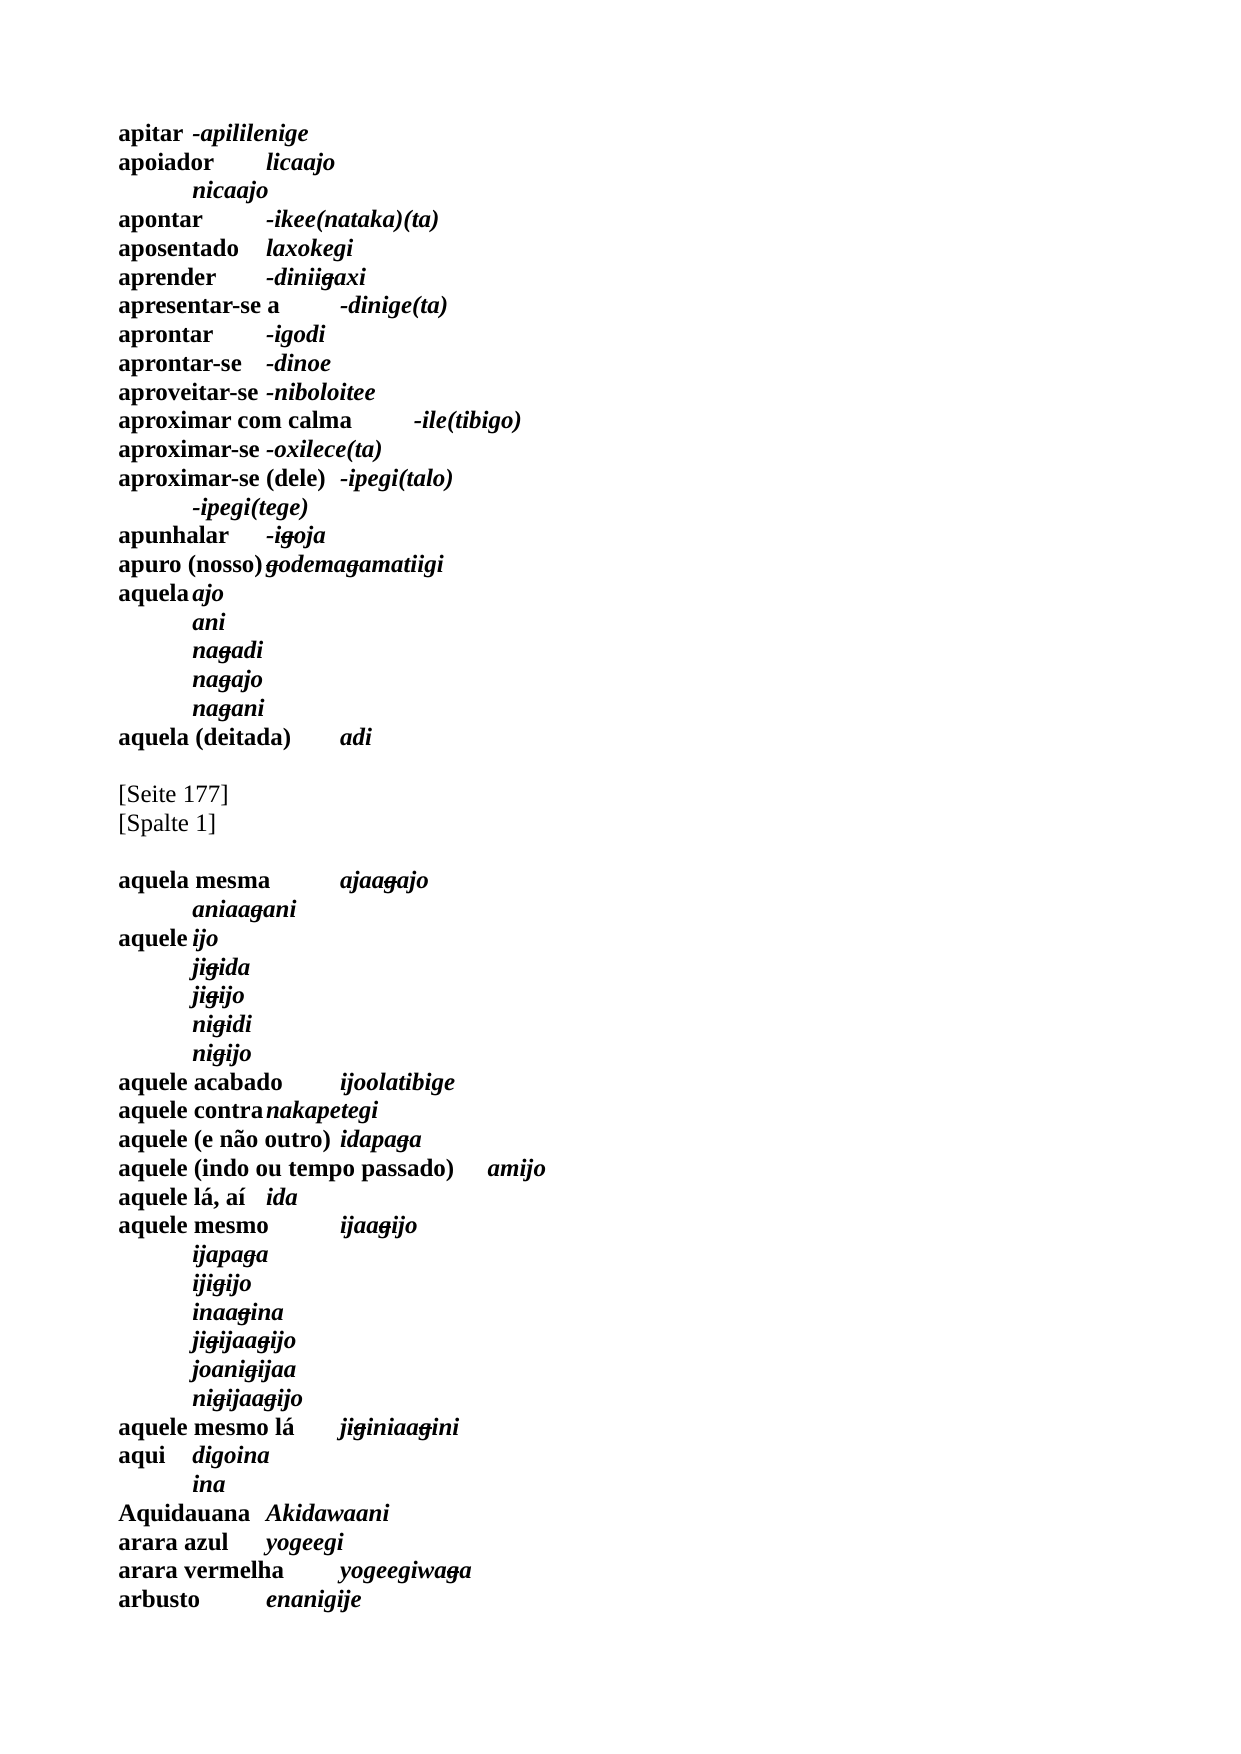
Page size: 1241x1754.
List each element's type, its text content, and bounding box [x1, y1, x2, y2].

text nigidi [118, 1009, 1125, 1038]
text aproximar com calma -ile(tibigo) [118, 406, 1125, 434]
text ijigijo [118, 1268, 1125, 1297]
text jigijo [118, 981, 1125, 1009]
text nigijo [118, 1038, 1125, 1067]
text ina [118, 1469, 1125, 1498]
text Aquidauana Akidawaani [118, 1498, 1125, 1527]
text aquele mesmo ijaagijo [118, 1211, 1125, 1239]
text apunhalar -igoja [118, 521, 1125, 549]
text [Seite 177] [118, 779, 1125, 808]
text aproveitar-se -niboloitee [118, 377, 1125, 406]
text nicaajo [118, 176, 1125, 204]
text aposentado laxokegi [118, 233, 1125, 262]
text arbusto enanigije [118, 1584, 1125, 1613]
text apoiador licaajo [118, 147, 1125, 176]
text aquele mesmo lá jiginiaagini [118, 1412, 1125, 1441]
text aqui digoina [118, 1441, 1125, 1469]
text aquele acabado ijoolatibige [118, 1067, 1125, 1096]
text aproximar-se (dele) -ipegi(talo) [118, 463, 1125, 492]
text jigijaagijo [118, 1326, 1125, 1354]
text -ipegi(tege) [118, 492, 1125, 521]
text apuro (nosso) godemagamatiigi [118, 549, 1125, 578]
text nagajo [118, 664, 1125, 693]
text nagadi [118, 636, 1125, 664]
text aproximar-se -oxilece(ta) [118, 434, 1125, 463]
text aniaagani [118, 894, 1125, 923]
text ijapaga [118, 1239, 1125, 1268]
text apitar -apililenige [118, 118, 1125, 147]
text aquela ajo [118, 578, 1125, 607]
text aprender -diniigaxi [118, 262, 1125, 291]
text ani [118, 607, 1125, 636]
text nagani [118, 693, 1125, 722]
text aquele contra nakapetegi [118, 1096, 1125, 1124]
text aprontar-se -dinoe [118, 348, 1125, 377]
text aquele (e não outro) idapaga [118, 1124, 1125, 1153]
text arara azul yogeegi [118, 1527, 1125, 1556]
text arara vermelha yogeegiwaga [118, 1556, 1125, 1584]
text aquela (deitada) adi [118, 722, 1125, 751]
text inaagina [118, 1297, 1125, 1326]
text [Spalte 1] [118, 808, 1125, 837]
text aquele ijo [118, 923, 1125, 952]
text nigijaagijo [118, 1383, 1125, 1412]
text apresentar-se a -dinige(ta) [118, 291, 1125, 319]
text aquele (indo ou tempo passado) amijo [118, 1153, 1125, 1182]
text aquele lá, aí ida [118, 1182, 1125, 1211]
text jigida [118, 952, 1125, 981]
text aprontar -igodi [118, 319, 1125, 348]
text apontar -ikee(nataka)(ta) [118, 204, 1125, 233]
text aquela mesma ajaagajo [118, 866, 1125, 894]
text joanigijaa [118, 1354, 1125, 1383]
